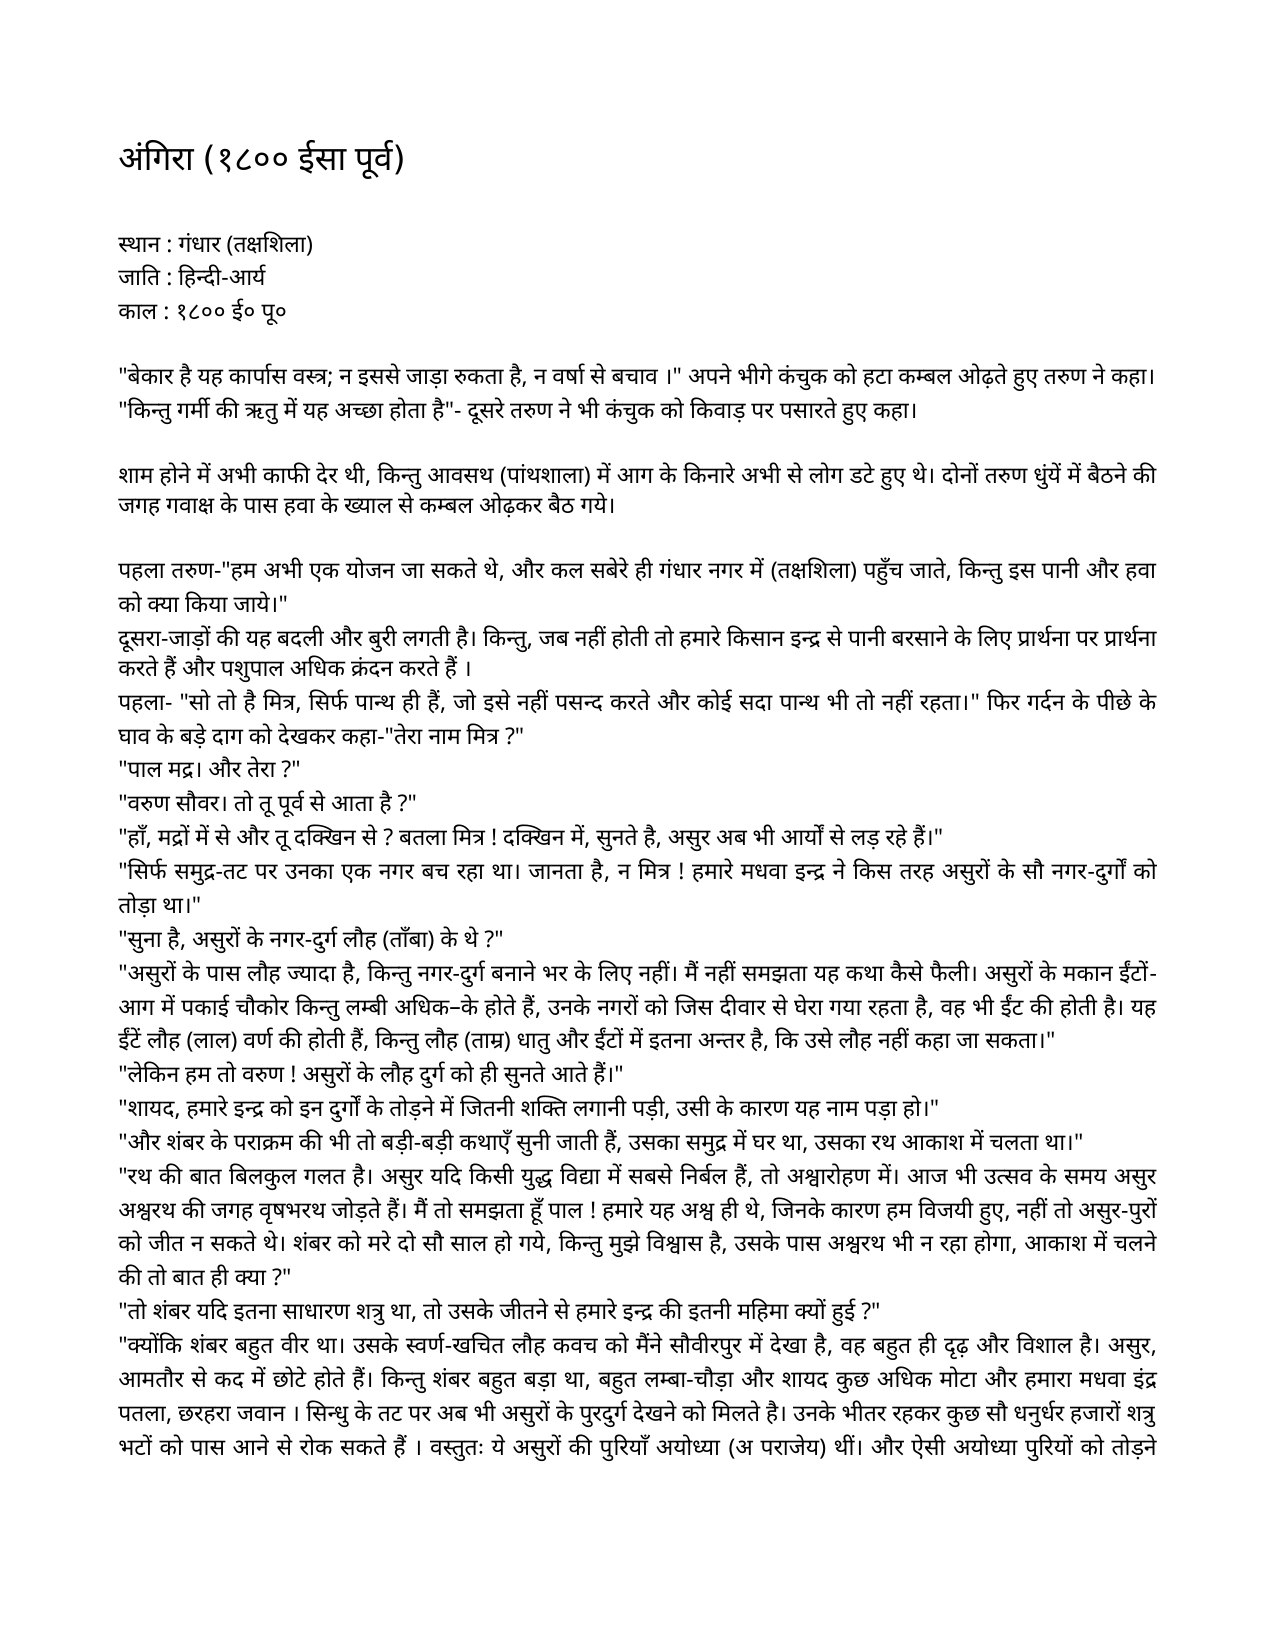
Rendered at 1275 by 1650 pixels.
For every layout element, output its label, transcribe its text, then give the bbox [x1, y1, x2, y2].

text "पाल मद्र। और तेरा ?" [118, 753, 1157, 787]
text काल : १८०० ई० पू० [118, 295, 1157, 329]
text जाति : हिन्दी-आर्य [118, 261, 1157, 295]
text "रथ की बात बिलकुल गलत है। असुर यदि किसी युद्ध विद्या में सबसे निर्बल हैं, तो अश्वारोहण में। आज भी उत्सव के समय असुर अश्वरथ की जगह वृषभरथ जोड़ते हैं। मैं तो समझता हूँ पाल ! हमारे यह अश्व ही थे, जिनके कारण हम विजयी हुए, नहीं तो असुर-पुरों को जीत न सकते थे। शंबर को मरे दो सौ साल हो गये, किन्तु मुझे विश्वास है, उसके पास अश्वरथ भी न रहा होगा, आकाश में चलने की तो बात ही क्या ?" [118, 1160, 1157, 1295]
text "शायद, हमारे इन्द्र को इन दुर्गों के तोड़ने में जितनी शक्ति लगानी पड़ी, उसी के कारण यह नाम पड़ा हो।" [118, 1092, 1157, 1126]
text "असुरों के पास लौह ज्यादा है, किन्तु नगर-दुर्ग बनाने भर के लिए नहीं। मैं नहीं समझता यह कथा कैसे फैली। असुरों के मकान ईंटों-आग में पकाई चौकोर किन्तु लम्बी अधिक–के होते हैं, उनके नगरों को जिस दीवार से घेरा गया रहता है, वह भी ईंट की होती है। यह ईंटें लौह (लाल) वर्ण की होती हैं, किन्तु लौह (ताम्र) धातु और ईंटों में इतना अन्तर है, कि उसे लौह नहीं कहा जा सकता।" [118, 957, 1157, 1058]
text "किन्तु गर्मी की ऋतु में यह अच्छा होता है"- दूसरे तरुण ने भी कंचुक को किवाड़ पर पसारते हुए कहा। [118, 394, 1157, 428]
text "और शंबर के पराक्रम की भी तो बड़ी-बड़ी कथाएँ सुनी जाती हैं, उसका समुद्र में घर था, उसका रथ आकाश में चलता था।" [118, 1126, 1157, 1160]
text "वरुण सौवर। तो तू पूर्व से आता है ?" [118, 787, 1157, 821]
text शाम होने में अभी काफी देर थी, किन्तु आवसथ (पांथशाला) में आग के किनारे अभी से लोग डटे हुए थे। दोनों तरुण धुंयें में बैठने की जगह गवाक्ष के पास हवा के ख्याल से कम्बल ओढ़कर बैठ गये। [118, 459, 1157, 523]
text दूसरा-जाड़ों की यह बदली और बुरी लगती है। किन्तु, जब नहीं होती तो हमारे किसान इन्द्र से पानी बरसाने के लिए प्रार्थना पर प्रार्थना करते हैं और पशुपाल अधिक क्रंदन करते हैं । [118, 622, 1157, 686]
text "लेकिन हम तो वरुण ! असुरों के लौह दुर्ग को ही सुनते आते हैं।" [118, 1058, 1157, 1092]
subtitle अंगिरा (१८०० ईसा पूर्व) [118, 139, 1157, 184]
text "तो शंबर यदि इतना साधारण शत्रु था, तो उसके जीतने से हमारे इन्द्र की इतनी महिमा क्यों हुई ?" [118, 1295, 1157, 1329]
text "बेकार है यह कार्पास वस्त्र; न इससे जाड़ा रुकता है, न वर्षा से बचाव ।" अपने भीगे कंचुक को हटा कम्बल ओढ़ते हुए तरुण ने कहा। [118, 360, 1157, 394]
text पहला- "सो तो है मित्र, सिर्फ पान्थ ही हैं, जो इसे नहीं पसन्द करते और कोई सदा पान्थ भी तो नहीं रहता।" फिर गर्दन के पीछे के घाव के बड़े दाग को देखकर कहा-"तेरा नाम मित्र ?" [118, 686, 1157, 753]
text "हाँ, मद्रों में से और तू दक्खिन से ? बतला मित्र ! दक्खिन में, सुनते है, असुर अब भी आर्यों से लड़ रहे हैं।" [118, 821, 1157, 855]
text "सुना है, असुरों के नगर-दुर्ग लौह (ताँबा) के थे ?" [118, 923, 1157, 957]
text "क्योंकि शंबर बहुत वीर था। उसके स्वर्ण-खचित लौह कवच को मैंने सौवीरपुर में देखा है, वह बहुत ही दृढ़ और विशाल है। असुर, आमतौर से कद में छोटे होते हैं। किन्तु शंबर बहुत बड़ा था, बहुत लम्बा-चौड़ा और शायद कुछ अधिक मोटा और हमारा मधवा इंद्र पतला, छरहरा जवान । सिन्धु के तट पर अब भी असुरों के पुरदुर्ग देखने को मिलते है। उनके भीतर रहकर कुछ सौ धनुर्धर हजारों शत्रु भटों को पास आने से रोक सकते हैं । वस्तुतः ये असुरों की पुरियाँ अयोध्या (अ पराजेय) थीं। और ऐसी अयोध्या पुरियों को तोड़ने [118, 1329, 1157, 1464]
text स्थान : गंधार (तक्षशिला) [118, 227, 1157, 261]
text पहला तरुण-"हम अभी एक योजन जा सकते थे, और कल सबेरे ही गंधार नगर में (तक्षशिला) पहुँच जाते, किन्तु इस पानी और हवा को क्या किया जाये।" [118, 554, 1157, 622]
text "सिर्फ समुद्र-तट पर उनका एक नगर बच रहा था। जानता है, न मित्र ! हमारे मधवा इन्द्र ने किस तरह असुरों के सौ नगर-दुर्गों को तोड़ा था।" [118, 855, 1157, 923]
